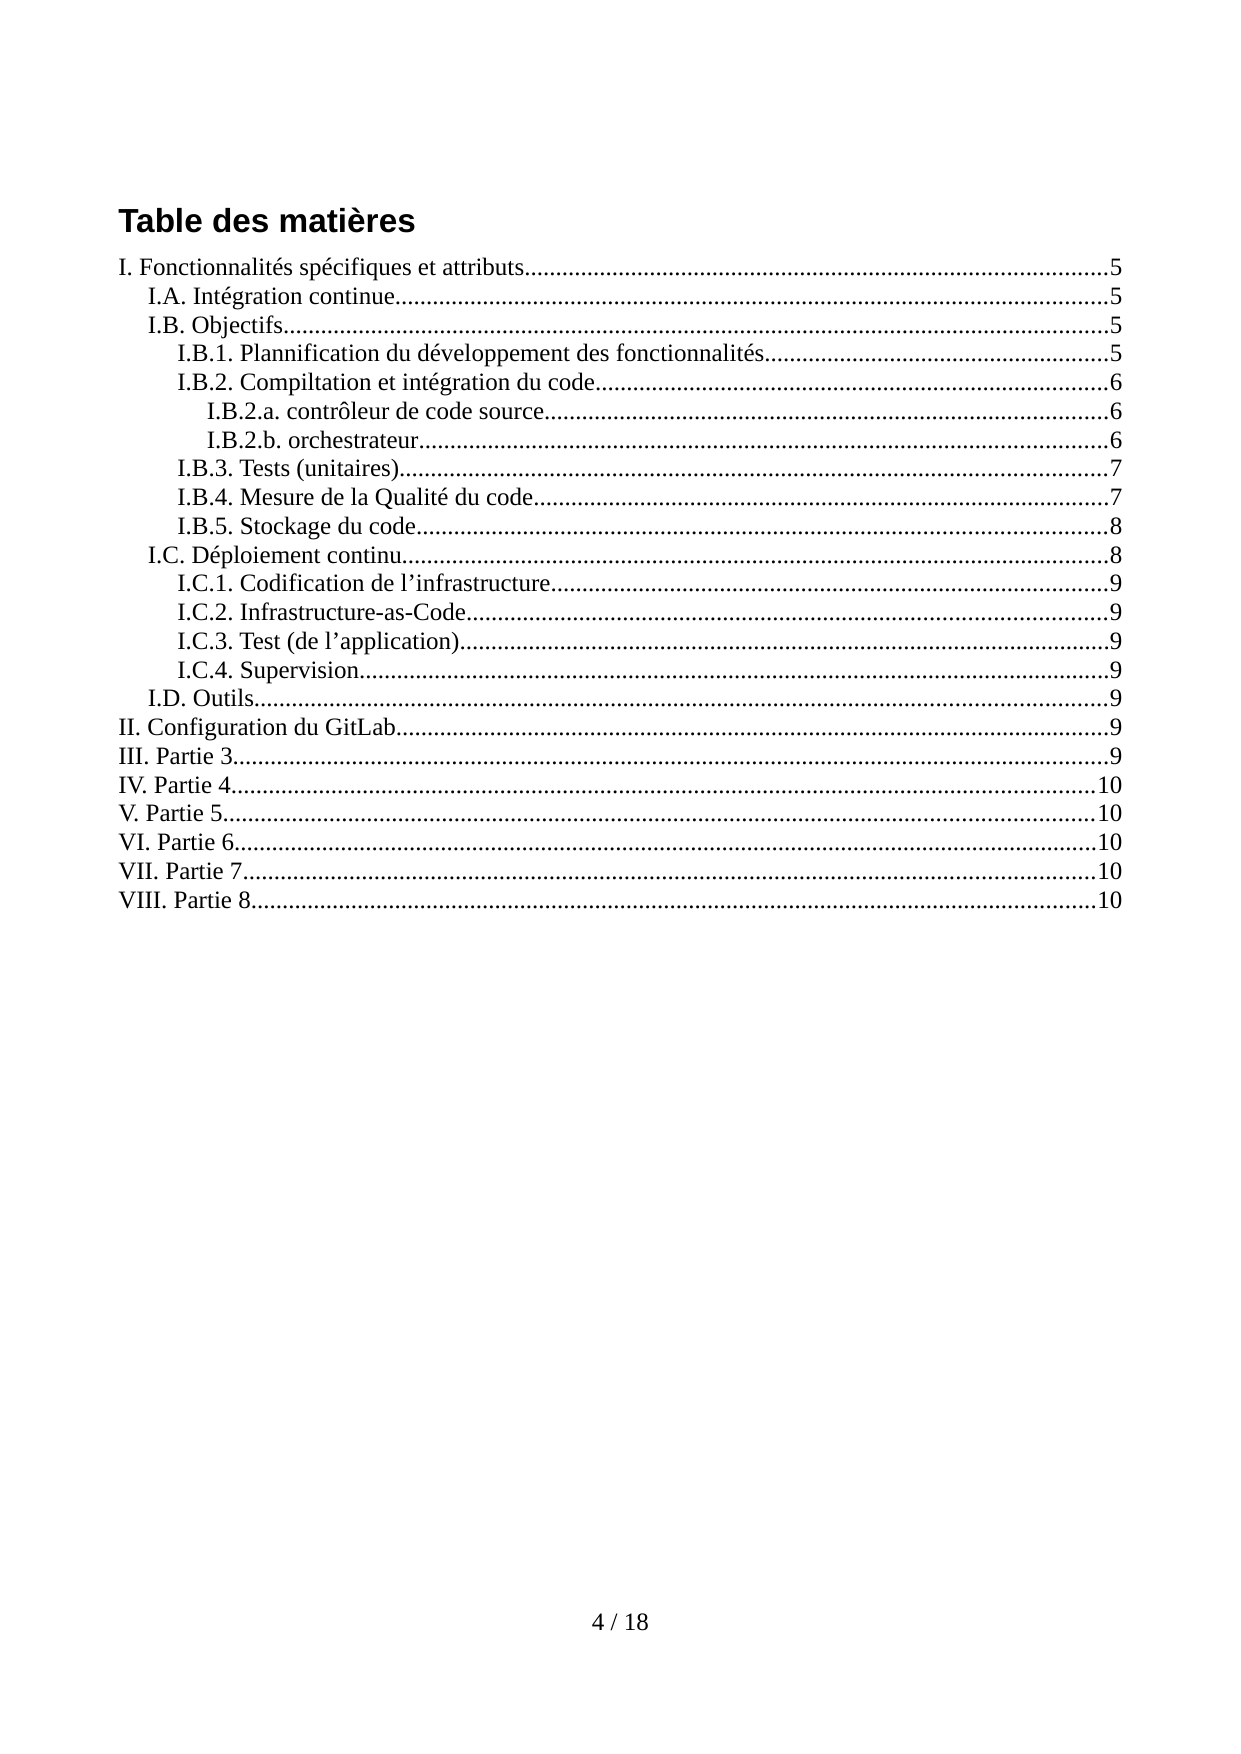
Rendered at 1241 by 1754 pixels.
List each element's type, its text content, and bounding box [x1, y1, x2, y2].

text I.B.1. Plannification du développement des fonctionnalités 5 [177, 338, 1122, 367]
text V. Partie 5 10 [118, 798, 1122, 827]
text I.B.2. Compiltation et intégration du code 6 [177, 367, 1122, 396]
text VII. Partie 7 10 [118, 856, 1122, 885]
text II. Configuration du GitLab 9 [118, 712, 1122, 741]
text I.C.4. Supervision 9 [177, 655, 1122, 683]
text I.C. Déploiement continu 8 [148, 540, 1122, 568]
text I. Fonctionnalités spécifiques et attributs 5 [118, 252, 1122, 281]
text VIII. Partie 8 10 [118, 885, 1122, 913]
text I.B.2.b. orchestrateur 6 [207, 425, 1122, 453]
text I.D. Outils 9 [148, 683, 1122, 712]
text I.B.5. Stockage du code 8 [177, 511, 1122, 540]
text I.B.3. Tests (unitaires) 7 [177, 453, 1122, 482]
text I.C.2. Infrastructure-as-Code 9 [177, 597, 1122, 626]
text I.C.3. Test (de l’application) 9 [177, 626, 1122, 655]
text I.C.1. Codification de l’infrastructure 9 [177, 568, 1122, 597]
text III. Partie 3 9 [118, 741, 1122, 770]
text I.B.2.a. contrôleur de code source 6 [207, 396, 1122, 425]
text I.B.4. Mesure de la Qualité du code 7 [177, 482, 1122, 511]
text I.B. Objectifs 5 [148, 310, 1122, 338]
text VI. Partie 6 10 [118, 827, 1122, 856]
text I.A. Intégration continue 5 [148, 281, 1122, 310]
subtitle Table des matières [118, 201, 1122, 240]
text IV. Partie 4 10 [118, 770, 1122, 798]
